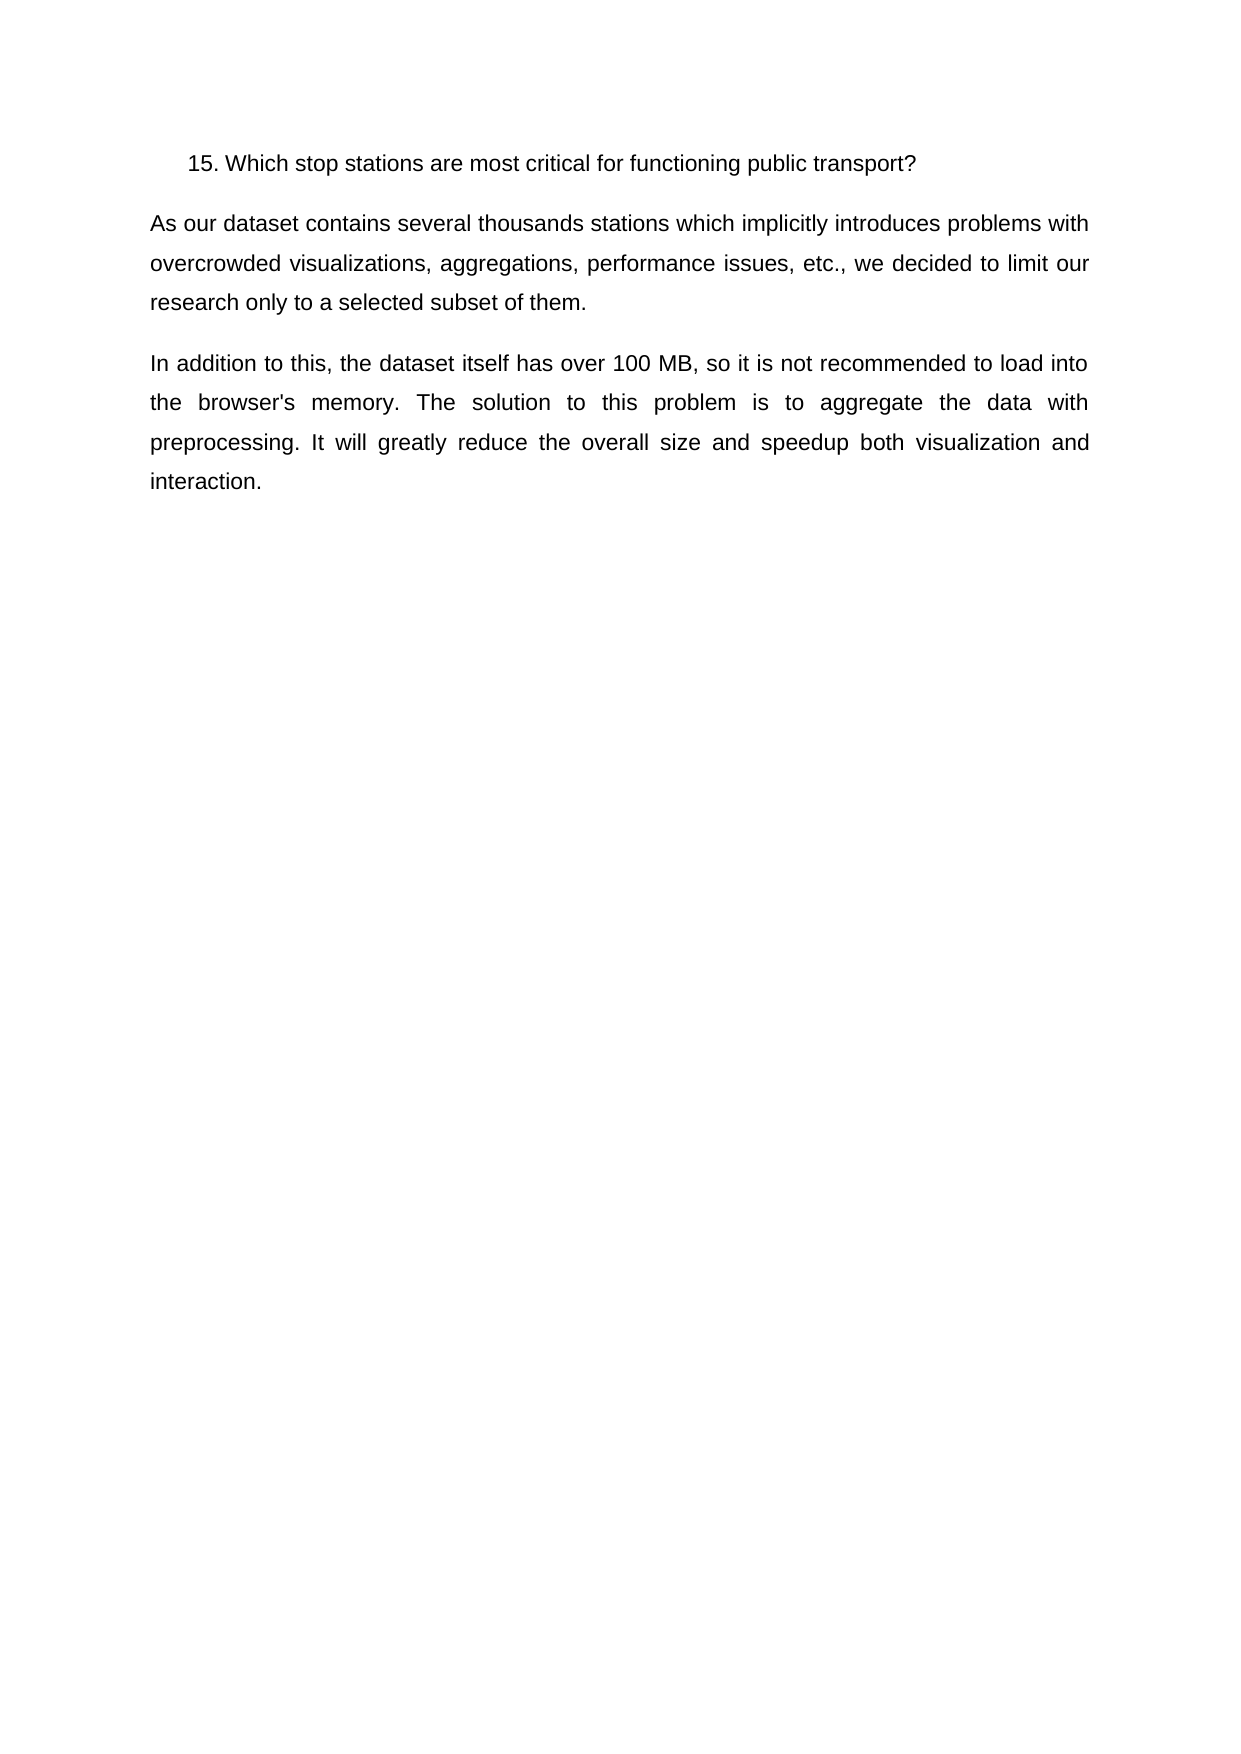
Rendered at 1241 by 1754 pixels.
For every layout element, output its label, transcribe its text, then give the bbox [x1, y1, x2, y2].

text As our dataset contains several thousands stations which implicitly introduces problems with overcrowded visualizations, aggregations, performance issues, etc., we decided to limit our research only to a selected subset of them. [150, 210, 1090, 316]
list Which stop stations are most critical for functioning public transport? [187, 150, 1090, 176]
text In addition to this, the dataset itself has over 100 MB, so it is not recommended to load into the browser's memory. The solution to this problem is to aggregate the data with preprocessing. It will greatly reduce the overall size and speedup both visualization and interaction. [150, 349, 1090, 494]
